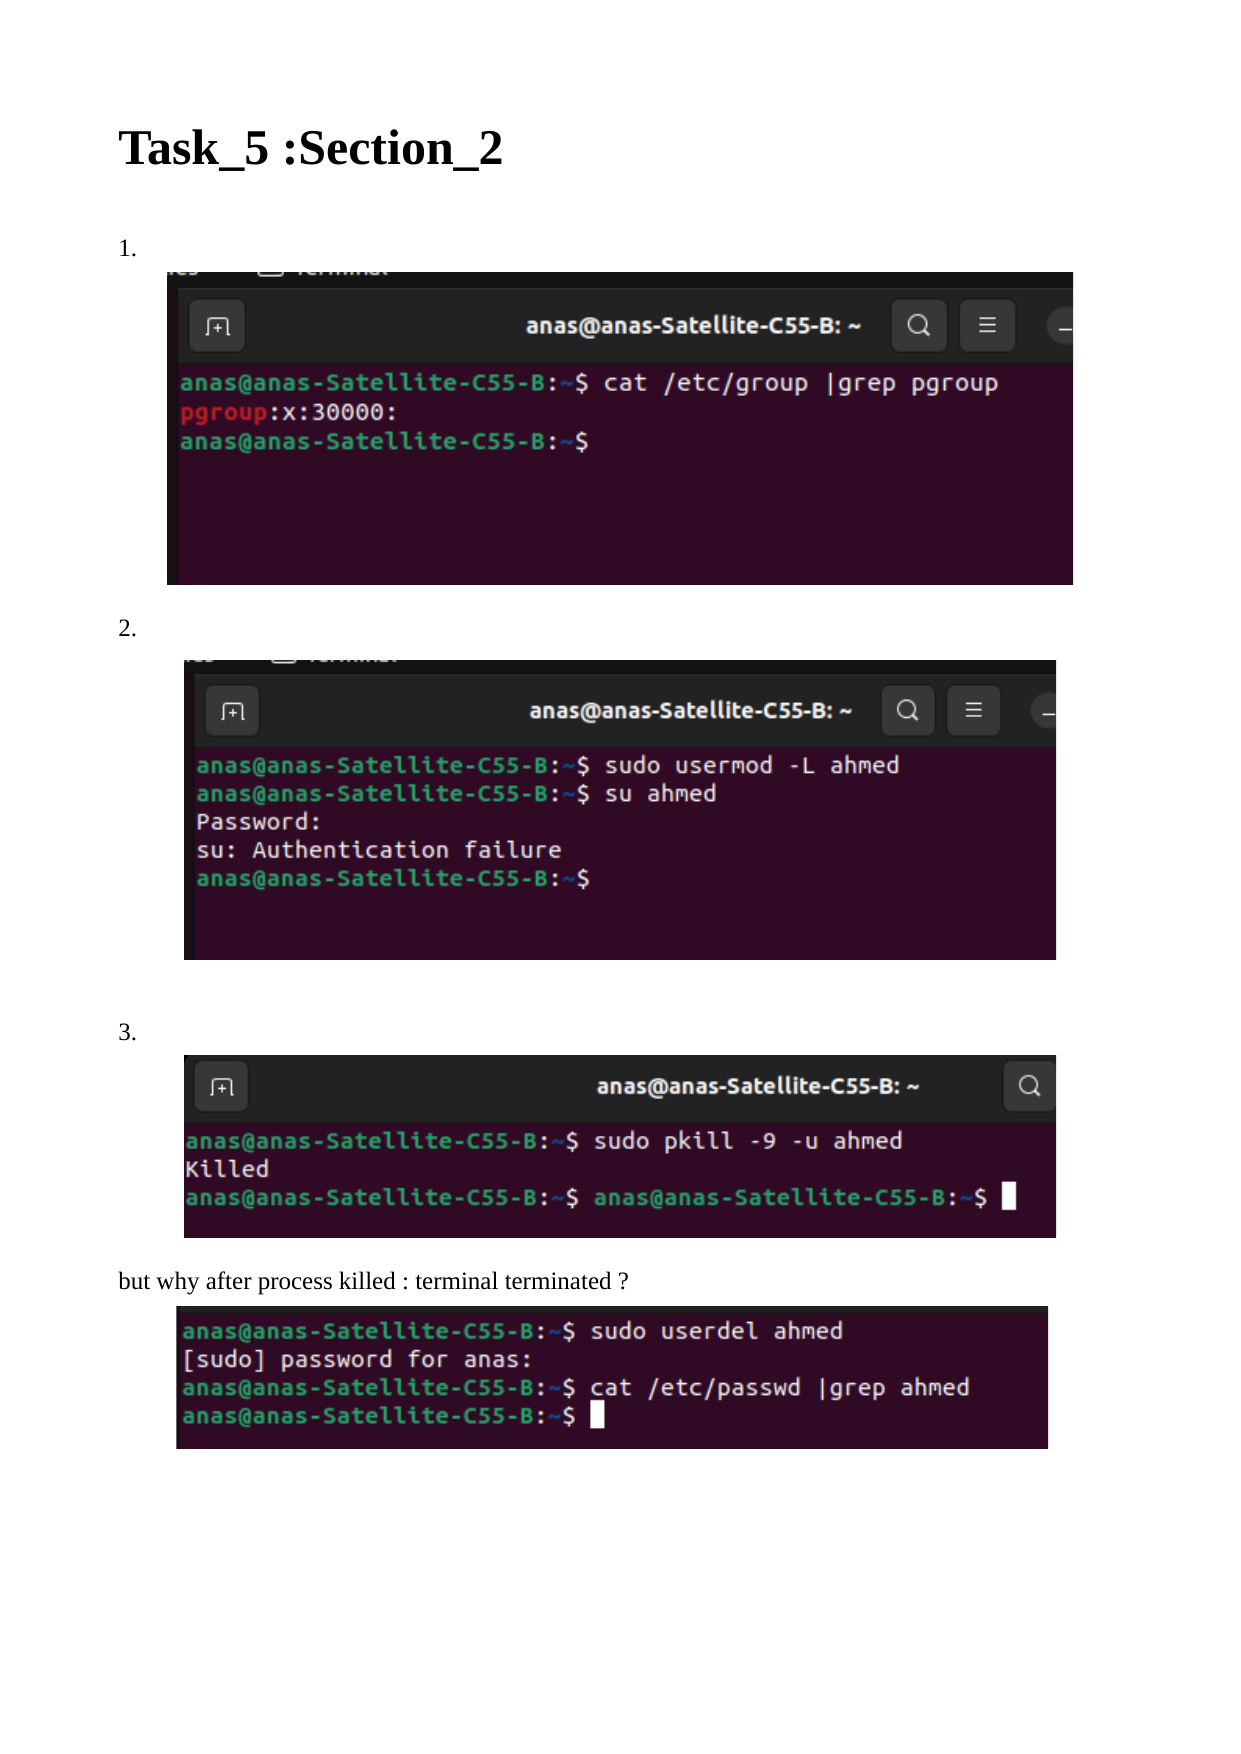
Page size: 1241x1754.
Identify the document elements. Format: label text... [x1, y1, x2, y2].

text 2. [118, 613, 1122, 642]
picture [184, 660, 1057, 960]
text 1. [118, 233, 1122, 262]
text but why after process killed : terminal terminated ? [118, 1266, 1122, 1295]
text Task_5 :Section_2 [118, 118, 1122, 176]
picture [184, 1055, 1057, 1238]
text 3. [118, 1017, 1122, 1046]
picture [176, 1306, 1049, 1449]
picture [167, 272, 1074, 585]
